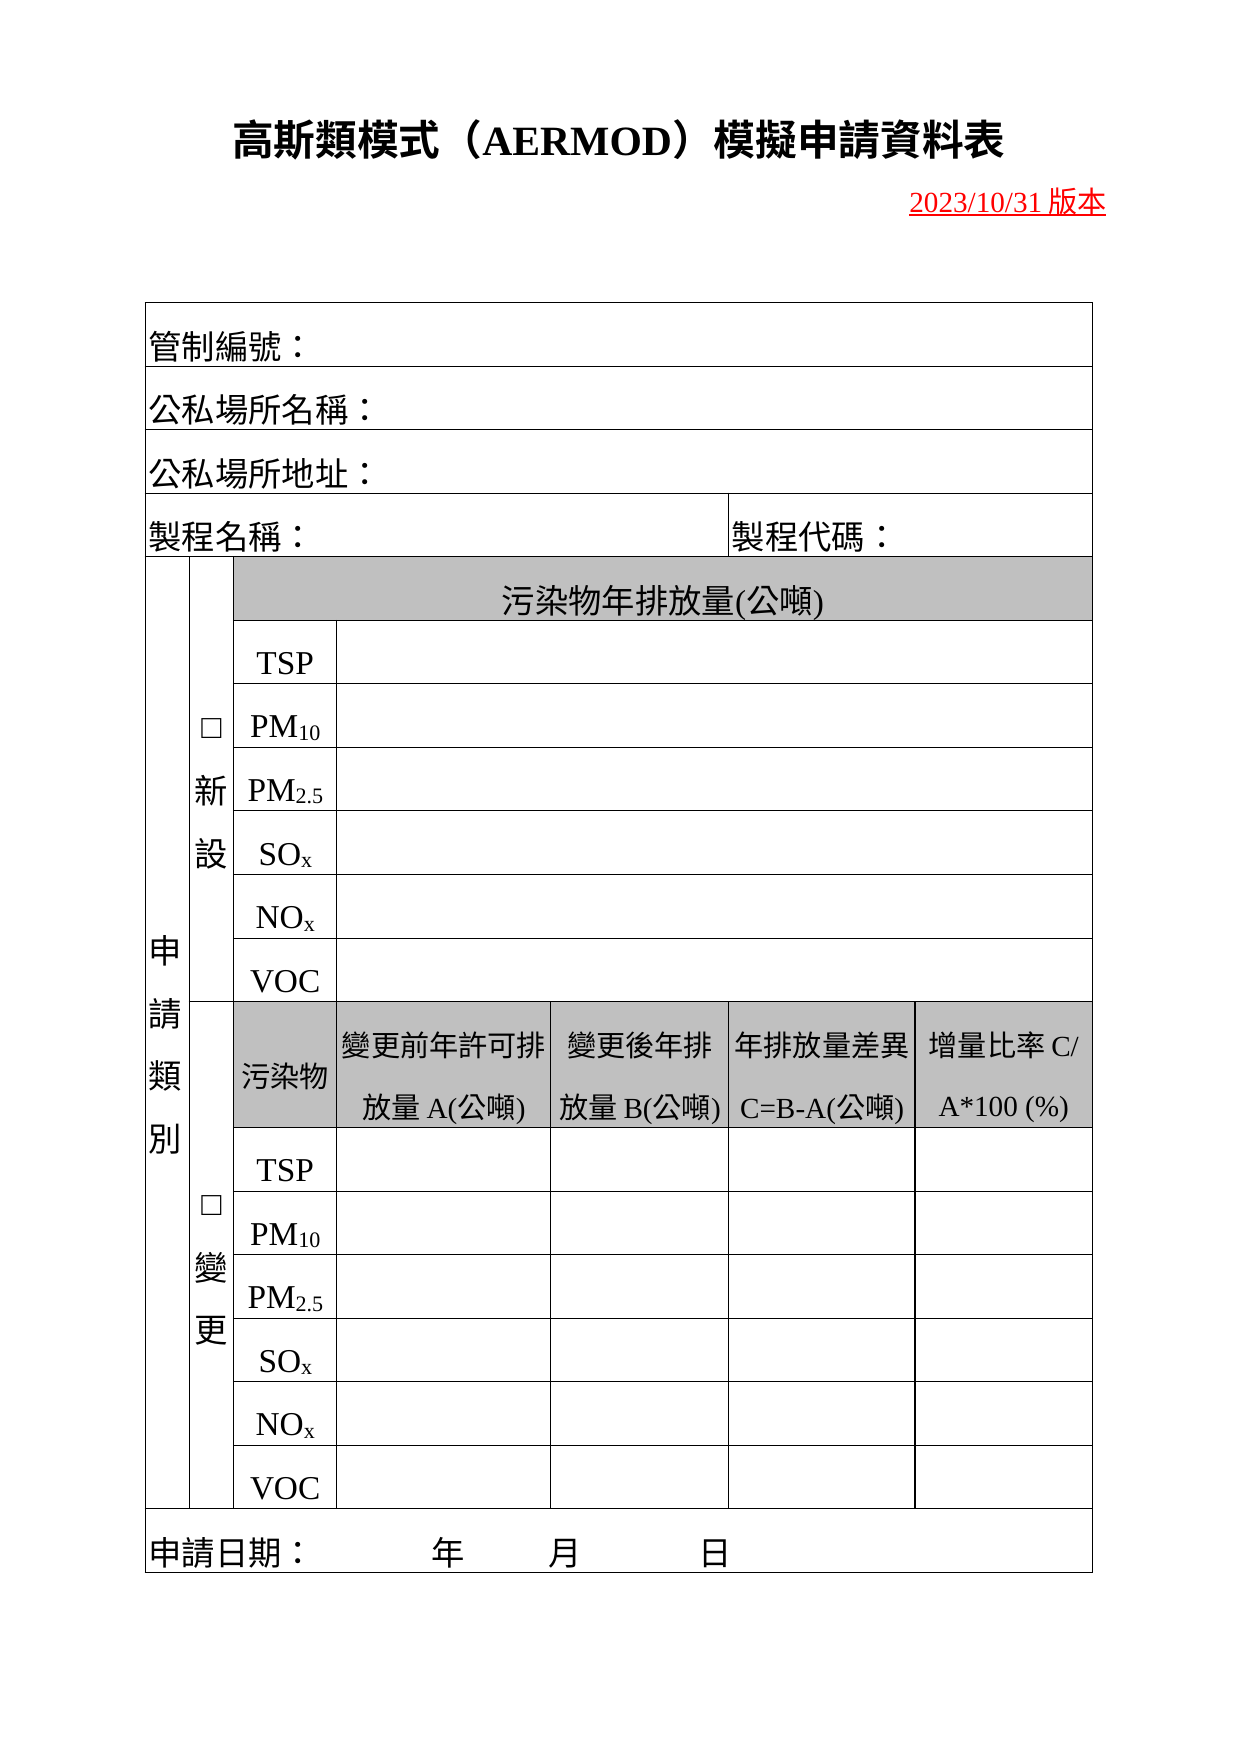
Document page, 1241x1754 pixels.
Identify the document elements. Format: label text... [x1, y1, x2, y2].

table_cell [551, 1382, 728, 1445]
table_cell PM2.5 [234, 748, 336, 810]
table_cell 公私場所名稱： [146, 367, 1092, 429]
table_cell [337, 684, 1092, 747]
table_cell 申請類別 [146, 557, 189, 1508]
table_cell [551, 1255, 728, 1318]
table_cell 申請日期： 年 月 日 [146, 1509, 1092, 1572]
table_cell [916, 1128, 1092, 1191]
table_cell VOC [234, 939, 336, 1001]
table_cell [916, 1192, 1092, 1254]
table_cell [337, 1382, 550, 1445]
table_cell [729, 1192, 914, 1254]
table_cell [337, 1192, 550, 1254]
table_cell PM10 [234, 684, 336, 747]
table_cell □變更 [190, 1002, 233, 1508]
table_cell SOx [234, 811, 336, 874]
table_cell [551, 1446, 728, 1508]
table_cell TSP [234, 621, 336, 683]
table_cell 變更前年許可排放量A(公噸) [337, 1002, 550, 1127]
table_cell [337, 621, 1092, 683]
table_cell [729, 1382, 914, 1445]
table_cell [337, 748, 1092, 810]
table_cell TSP [234, 1128, 336, 1191]
table_cell [337, 1255, 550, 1318]
table_cell [916, 1382, 1092, 1445]
table_cell VOC [234, 1446, 336, 1508]
table_cell [337, 1128, 550, 1191]
title 2023/10/31版本 [172, 158, 1106, 221]
table_cell [916, 1255, 1092, 1318]
table_cell [729, 1128, 914, 1191]
table_cell 污染物年排放量(公噸) [234, 557, 1092, 620]
table_cell 污染物 [234, 1002, 336, 1127]
table_cell [551, 1192, 728, 1254]
table_cell NOx [234, 1382, 336, 1445]
table_cell 變更後年排放量B(公噸) [551, 1002, 728, 1127]
table_cell 製程名稱： [146, 494, 728, 556]
table_cell [337, 1319, 550, 1381]
table_cell [729, 1255, 914, 1318]
table_cell [551, 1128, 728, 1191]
table_cell [729, 1319, 914, 1381]
table_cell 年排放量差異C=B-A(公噸) [729, 1002, 914, 1127]
table_cell [551, 1319, 728, 1381]
text 高斯類模式（AERMOD）模擬申請資料表 [131, 96, 1106, 158]
table_cell [337, 939, 1092, 1001]
table_cell 製程代碼： [729, 494, 1092, 556]
table_cell [916, 1319, 1092, 1381]
table_cell 公私場所地址： [146, 430, 1092, 493]
table_cell [337, 1446, 550, 1508]
table_cell [337, 811, 1092, 874]
table_cell 增量比率C/A*100 (%) [916, 1002, 1092, 1127]
table_cell [337, 875, 1092, 937]
table_cell PM10 [234, 1192, 336, 1254]
table_header 管制編號： [146, 303, 1092, 366]
table_cell NOx [234, 875, 336, 937]
table_cell PM2.5 [234, 1255, 336, 1318]
table_cell [729, 1446, 914, 1508]
table_cell SOx [234, 1319, 336, 1381]
table_cell [916, 1446, 1092, 1508]
table_cell □新設 [190, 557, 233, 1001]
